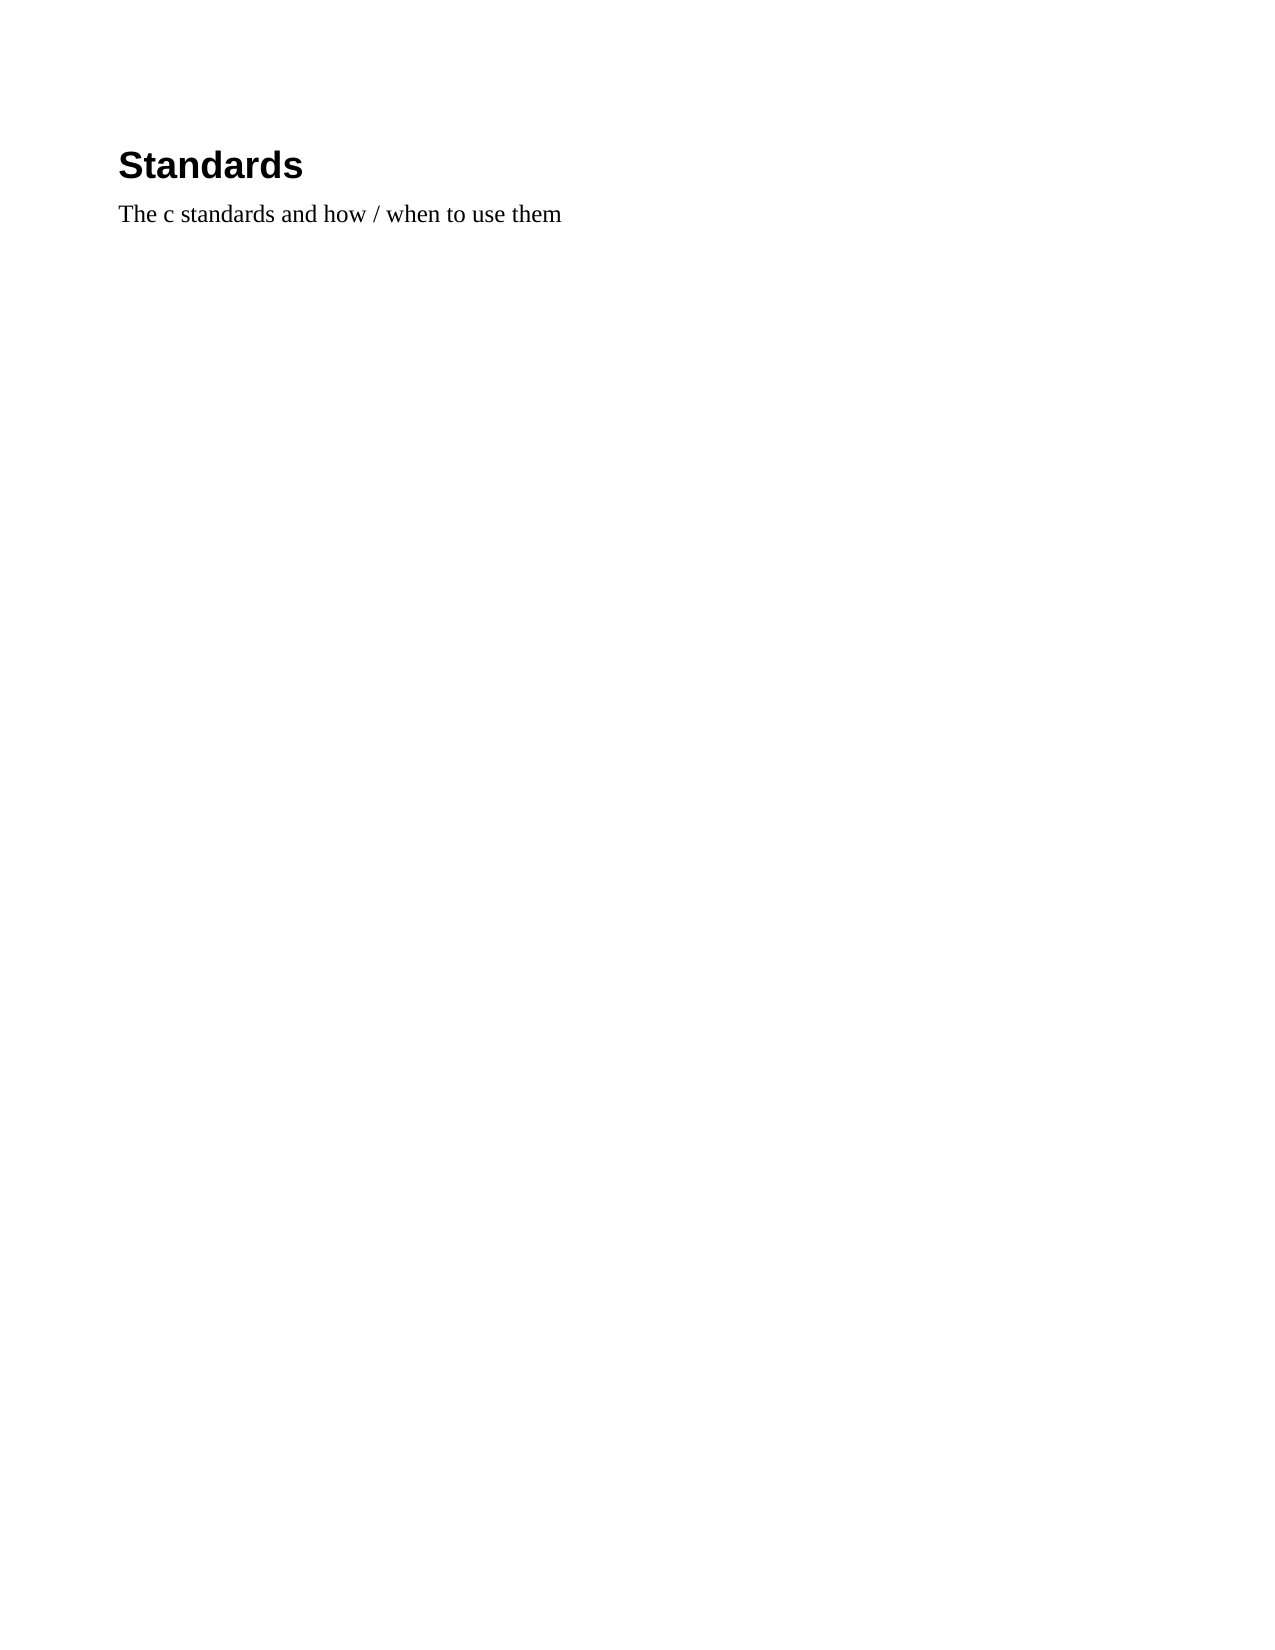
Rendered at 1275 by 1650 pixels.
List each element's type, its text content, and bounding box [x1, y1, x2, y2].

subtitle Standards [118, 143, 1157, 187]
text The c standards and how / when to use them [118, 199, 1157, 228]
